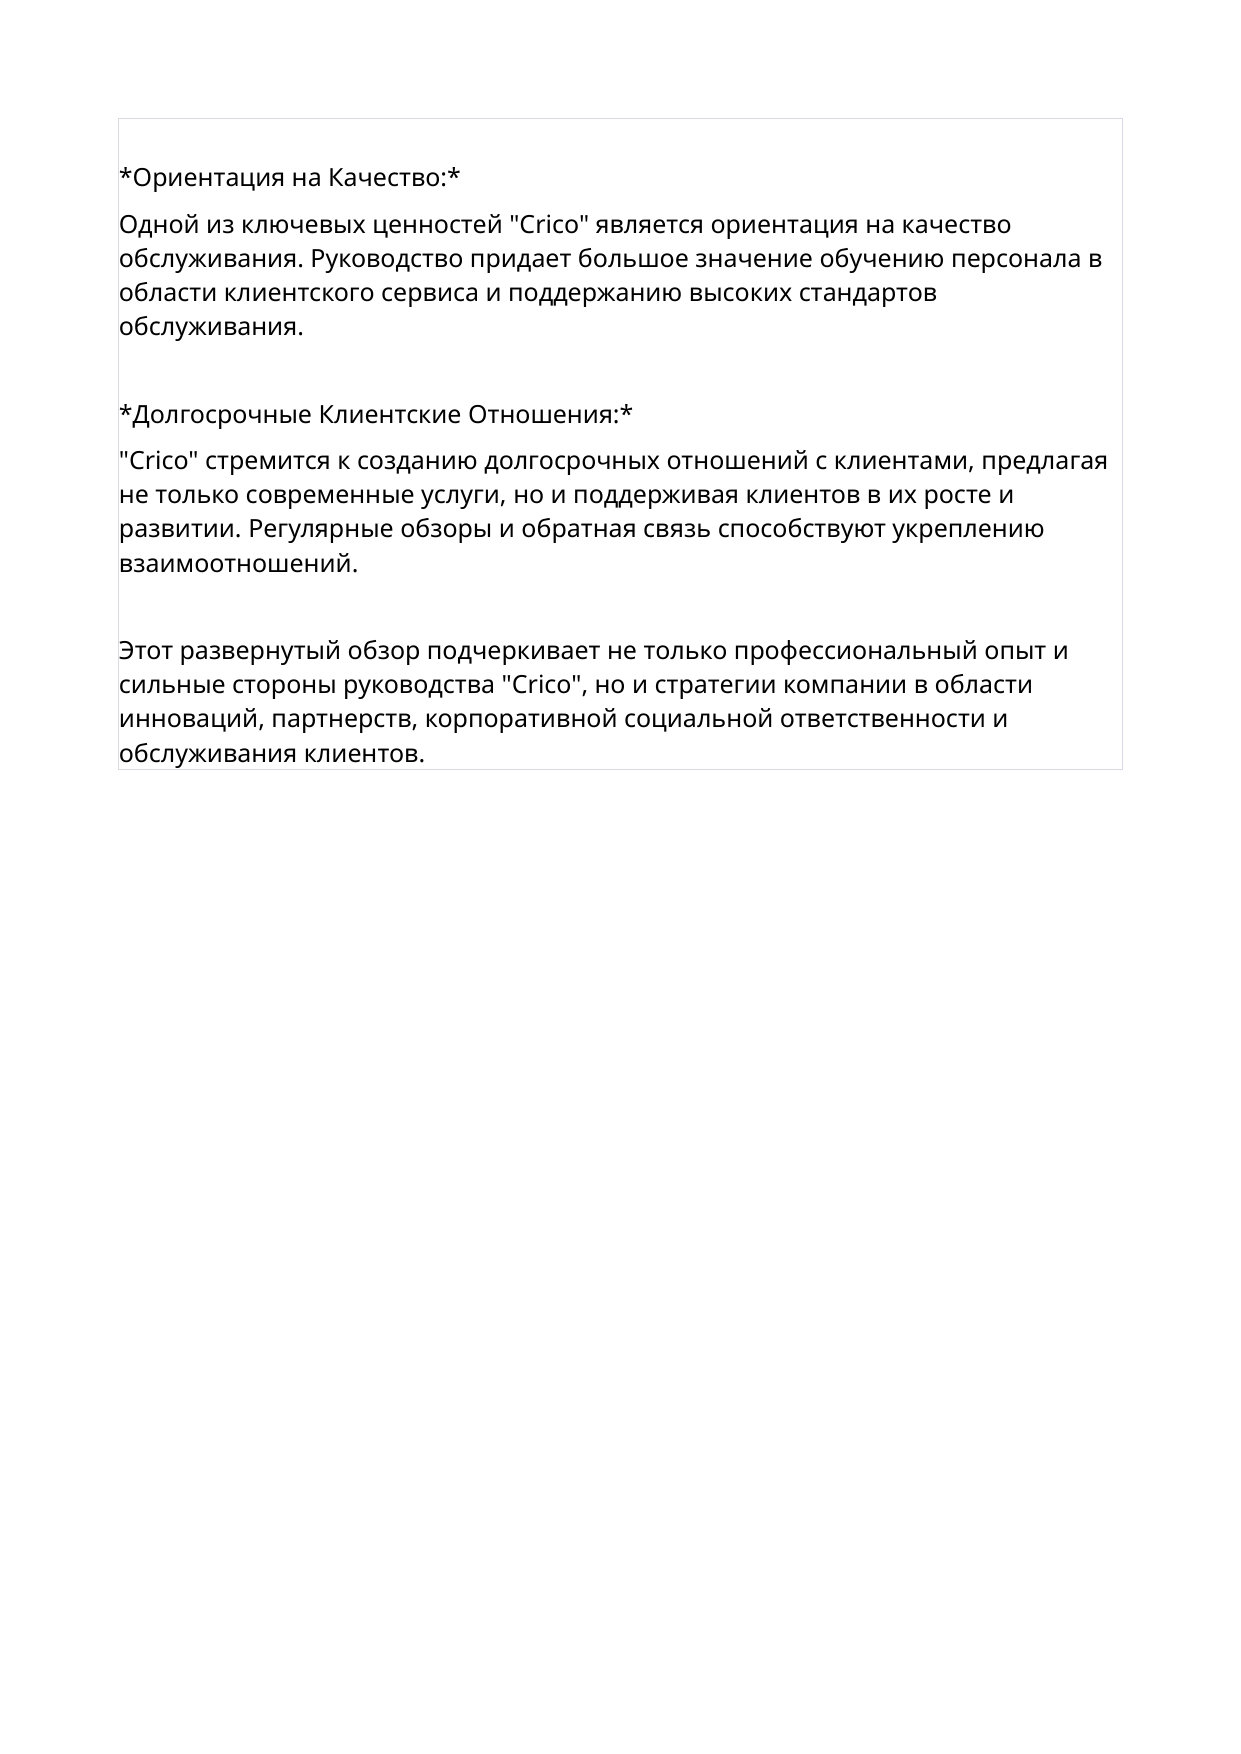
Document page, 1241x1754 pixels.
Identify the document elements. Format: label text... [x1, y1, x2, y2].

text Этот развернутый обзор подчеркивает не только профессиональный опыт и сильные стороны руководства "Crico", но и стратегии компании в области инноваций, партнерств, корпоративной социальной ответственности и обслуживания клиентов. [119, 632, 1122, 769]
text "Crico" стремится к созданию долгосрочных отношений с клиентами, предлагая не только современные услуги, но и поддерживая клиентов в их росте и развитии. Регулярные обзоры и обратная связь способствуют укреплению взаимоотношений. [119, 442, 1122, 579]
text *Долгосрочные Клиентские Отношения:* [119, 396, 1122, 431]
text Одной из ключевых ценностей "Crico" является ориентация на качество обслуживания. Руководство придает большое значение обучению персонала в области клиентского сервиса и поддержанию высоких стандартов обслуживания. [119, 206, 1122, 343]
text *Ориентация на Качество:* [119, 159, 1122, 194]
